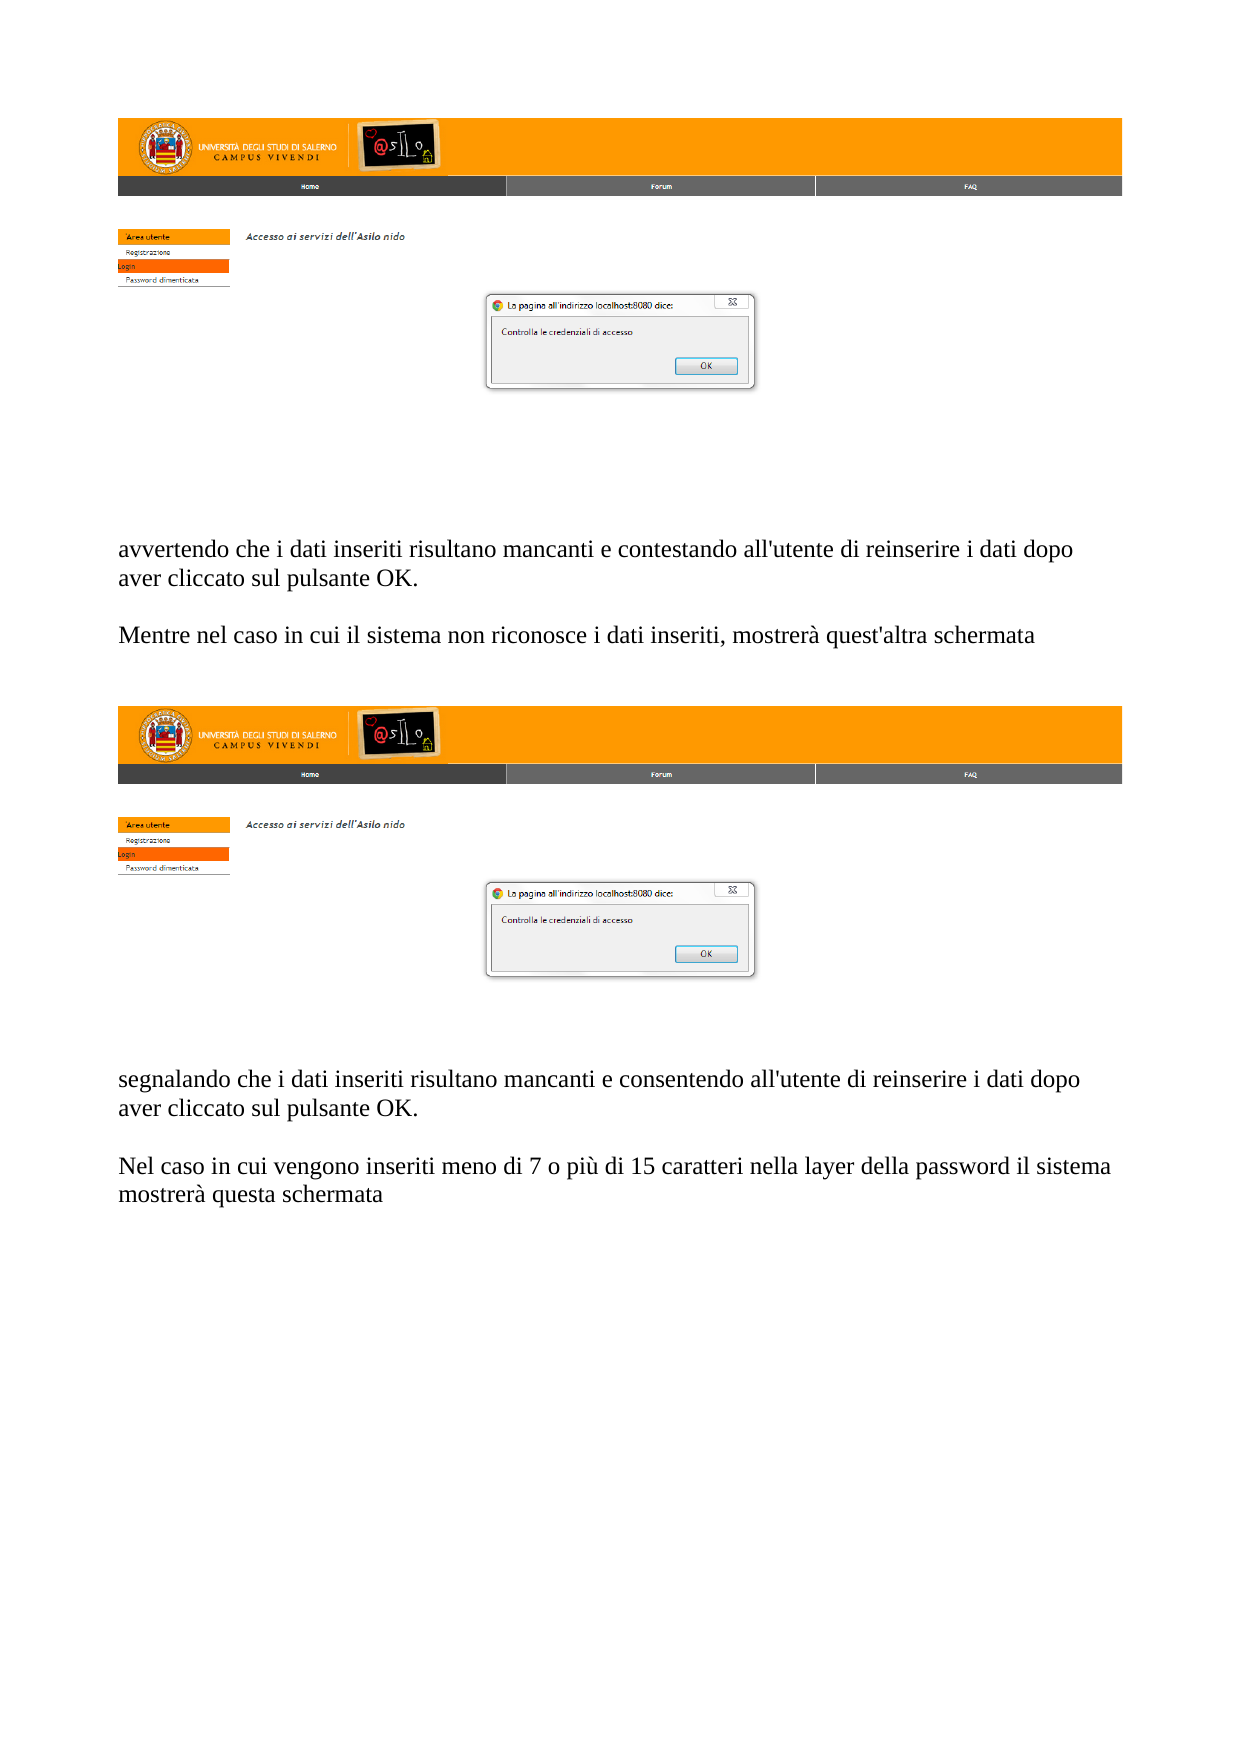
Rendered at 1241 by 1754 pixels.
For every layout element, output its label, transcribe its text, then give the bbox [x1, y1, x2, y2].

text Mentre nel caso in cui il sistema non riconosce i dati inseriti, mostrerà quest'altra schermata [118, 620, 1122, 649]
text Nel caso in cui vengono inseriti meno di 7 o più di 15 caratteri nella layer della password il sistema mostrerà questa schermata [118, 1151, 1122, 1208]
text segnalando che i dati inseriti risultano mancanti e consentendo all'utente di reinserire i dati dopo aver cliccato sul pulsante OK. [118, 1064, 1122, 1122]
picture [118, 118, 1123, 412]
picture [118, 706, 1123, 1000]
text avvertendo che i dati inseriti risultano mancanti e contestando all'utente di reinserire i dati dopo aver cliccato sul pulsante OK. [118, 534, 1122, 591]
